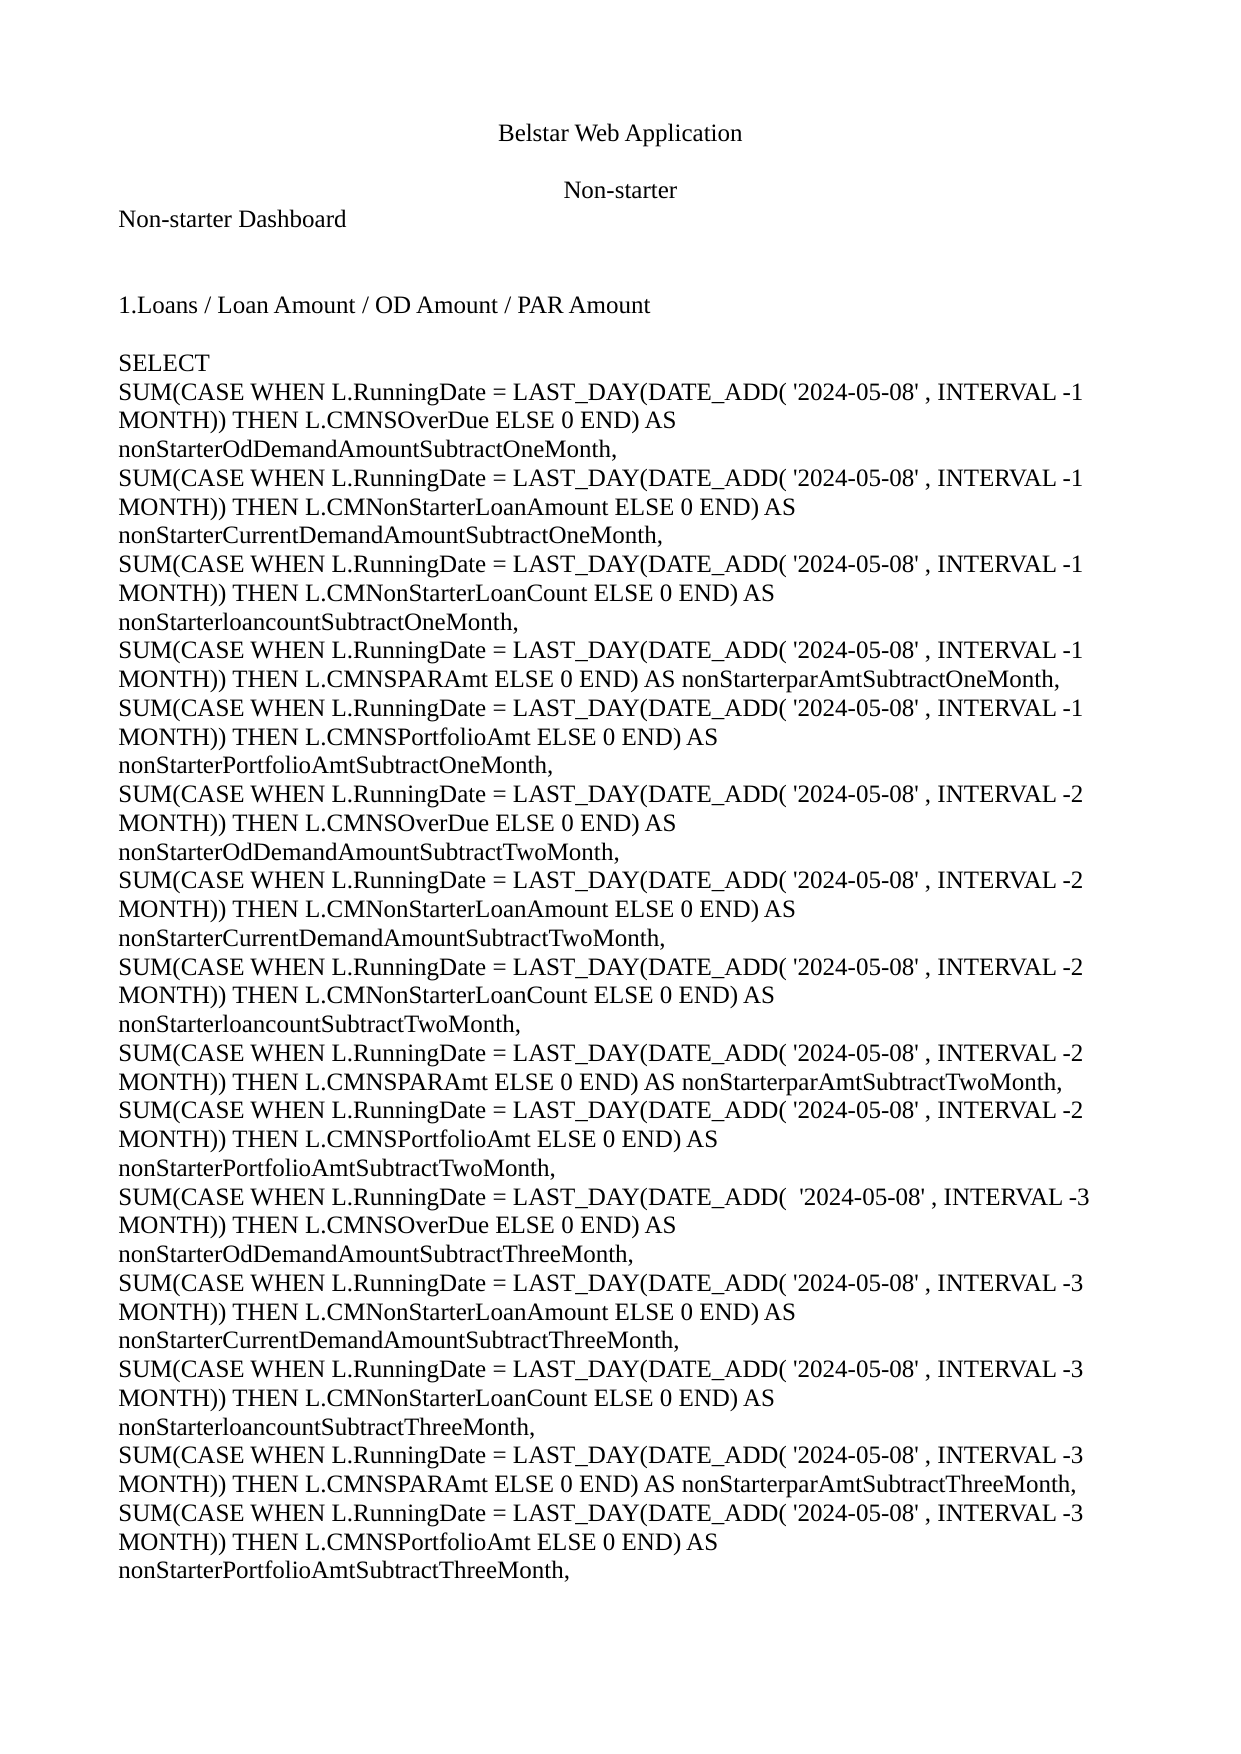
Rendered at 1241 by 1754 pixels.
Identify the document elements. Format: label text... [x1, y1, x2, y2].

text SUM(CASE WHEN L.RunningDate = LAST_DAY(DATE_ADD( '2024-05-08' , INTERVAL -1 MONTH)) THEN L.CMNonStarterLoanAmount ELSE 0 END) AS nonStarterCurrentDemandAmountSubtractOneMonth, [118, 463, 1122, 549]
text SUM(CASE WHEN L.RunningDate = LAST_DAY(DATE_ADD( '2024-05-08' , INTERVAL -2 MONTH)) THEN L.CMNSPortfolioAmt ELSE 0 END) AS nonStarterPortfolioAmtSubtractTwoMonth, [118, 1096, 1122, 1182]
text SUM(CASE WHEN L.RunningDate = LAST_DAY(DATE_ADD( '2024-05-08' , INTERVAL -3 MONTH)) THEN L.CMNonStarterLoanAmount ELSE 0 END) AS nonStarterCurrentDemandAmountSubtractThreeMonth, [118, 1268, 1122, 1354]
text SUM(CASE WHEN L.RunningDate = LAST_DAY(DATE_ADD( '2024-05-08' , INTERVAL -2 MONTH)) THEN L.CMNSPARAmt ELSE 0 END) AS nonStarterparAmtSubtractTwoMonth, [118, 1038, 1122, 1096]
text SUM(CASE WHEN L.RunningDate = LAST_DAY(DATE_ADD( '2024-05-08' , INTERVAL -3 MONTH)) THEN L.CMNSOverDue ELSE 0 END) AS nonStarterOdDemandAmountSubtractThreeMonth, [118, 1182, 1122, 1268]
text SUM(CASE WHEN L.RunningDate = LAST_DAY(DATE_ADD( '2024-05-08' , INTERVAL -1 MONTH)) THEN L.CMNSPortfolioAmt ELSE 0 END) AS nonStarterPortfolioAmtSubtractOneMonth, [118, 693, 1122, 779]
text SUM(CASE WHEN L.RunningDate = LAST_DAY(DATE_ADD( '2024-05-08' , INTERVAL -3 MONTH)) THEN L.CMNSPortfolioAmt ELSE 0 END) AS nonStarterPortfolioAmtSubtractThreeMonth, [118, 1498, 1122, 1584]
text SUM(CASE WHEN L.RunningDate = LAST_DAY(DATE_ADD( '2024-05-08' , INTERVAL -2 MONTH)) THEN L.CMNSOverDue ELSE 0 END) AS nonStarterOdDemandAmountSubtractTwoMonth, [118, 779, 1122, 866]
text SUM(CASE WHEN L.RunningDate = LAST_DAY(DATE_ADD( '2024-05-08' , INTERVAL -2 MONTH)) THEN L.CMNonStarterLoanAmount ELSE 0 END) AS nonStarterCurrentDemandAmountSubtractTwoMonth, [118, 866, 1122, 952]
text SUM(CASE WHEN L.RunningDate = LAST_DAY(DATE_ADD( '2024-05-08' , INTERVAL -3 MONTH)) THEN L.CMNonStarterLoanCount ELSE 0 END) AS nonStarterloancountSubtractThreeMonth, [118, 1354, 1122, 1441]
text SUM(CASE WHEN L.RunningDate = LAST_DAY(DATE_ADD( '2024-05-08' , INTERVAL -1 MONTH)) THEN L.CMNSPARAmt ELSE 0 END) AS nonStarterparAmtSubtractOneMonth, [118, 636, 1122, 693]
text Belstar Web Application [118, 118, 1122, 147]
text 1.Loans / Loan Amount / OD Amount / PAR Amount [118, 291, 1122, 319]
text SUM(CASE WHEN L.RunningDate = LAST_DAY(DATE_ADD( '2024-05-08' , INTERVAL -1 MONTH)) THEN L.CMNonStarterLoanCount ELSE 0 END) AS nonStarterloancountSubtractOneMonth, [118, 549, 1122, 636]
text Non-starter [118, 176, 1122, 204]
text SUM(CASE WHEN L.RunningDate = LAST_DAY(DATE_ADD( '2024-05-08' , INTERVAL -1 MONTH)) THEN L.CMNSOverDue ELSE 0 END) AS nonStarterOdDemandAmountSubtractOneMonth, [118, 377, 1122, 463]
text SUM(CASE WHEN L.RunningDate = LAST_DAY(DATE_ADD( '2024-05-08' , INTERVAL -3 MONTH)) THEN L.CMNSPARAmt ELSE 0 END) AS nonStarterparAmtSubtractThreeMonth, [118, 1441, 1122, 1498]
text Non-starter Dashboard [118, 204, 1122, 233]
text SELECT [118, 348, 1122, 377]
text SUM(CASE WHEN L.RunningDate = LAST_DAY(DATE_ADD( '2024-05-08' , INTERVAL -2 MONTH)) THEN L.CMNonStarterLoanCount ELSE 0 END) AS nonStarterloancountSubtractTwoMonth, [118, 952, 1122, 1038]
